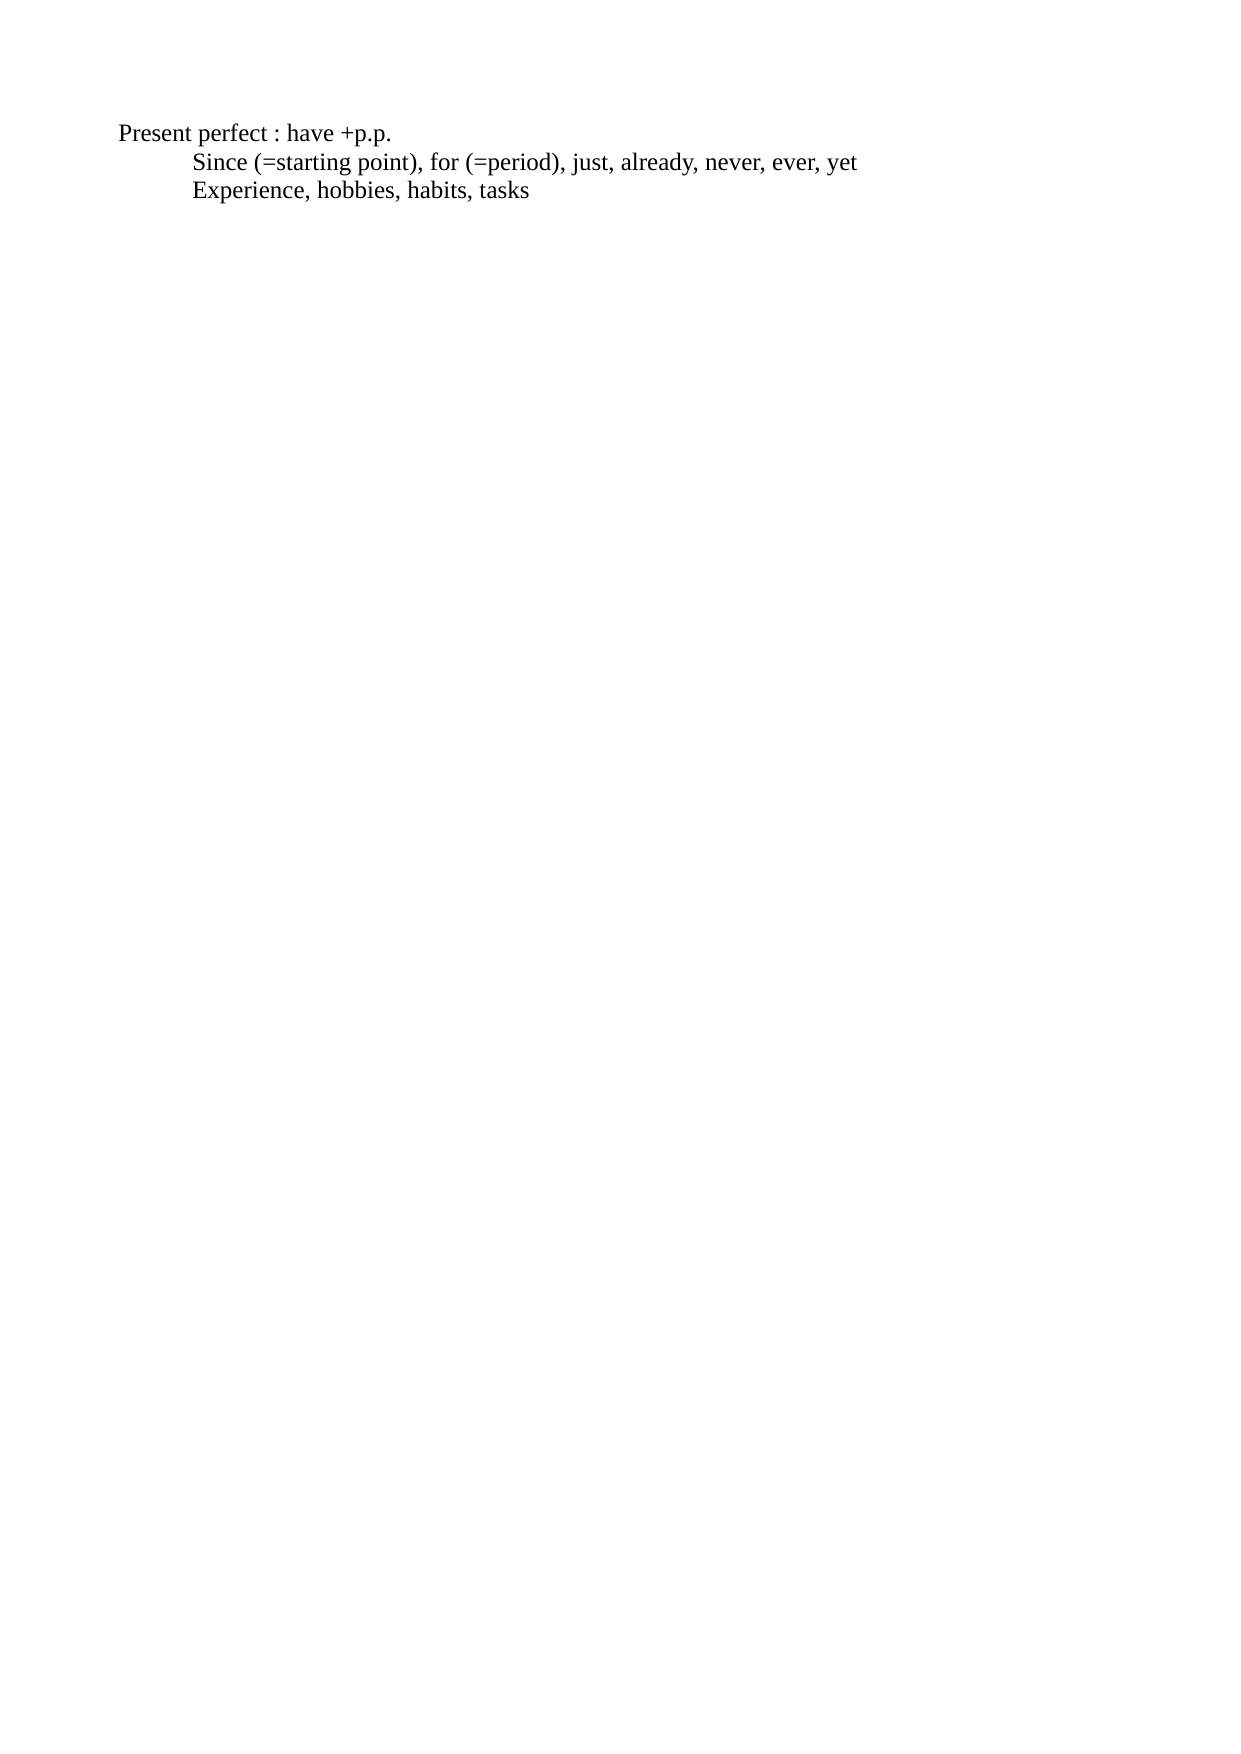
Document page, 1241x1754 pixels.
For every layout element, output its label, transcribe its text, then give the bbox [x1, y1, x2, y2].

text Since (=starting point), for (=period), just, already, never, ever, yet [118, 147, 1122, 176]
text Experience, hobbies, habits, tasks [118, 176, 1122, 204]
text Present perfect : have +p.p. [118, 118, 1122, 147]
